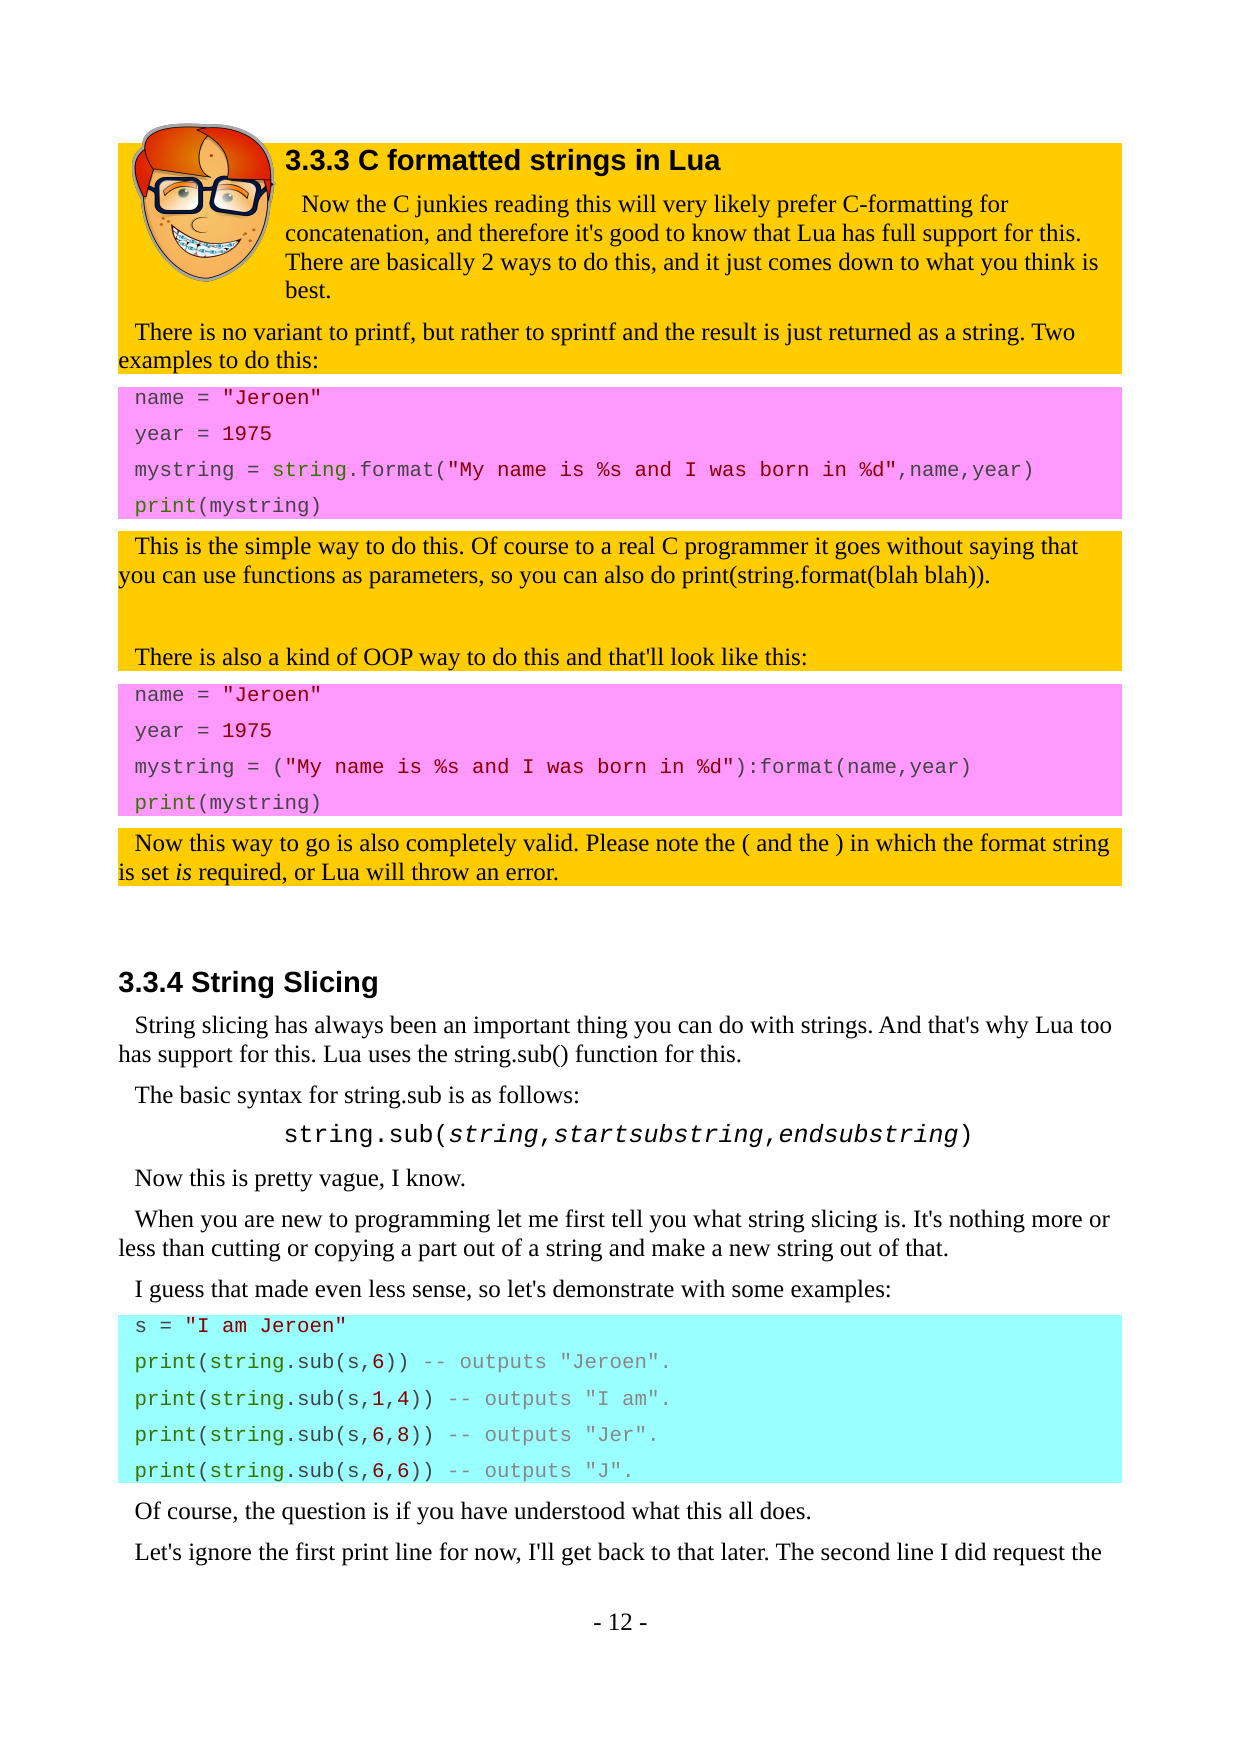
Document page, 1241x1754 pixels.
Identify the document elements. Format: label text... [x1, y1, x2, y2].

text string.sub(string,startsubstring,endsubstring) [118, 1122, 1122, 1150]
text s = "I am Jeroen" [118, 1315, 1122, 1339]
text The basic syntax for string.sub is as follows: [118, 1081, 1122, 1109]
text This is the simple way to do this. Of course to a real C programmer it goes without saying that you can use functions as parameters, so you can also do print(string.format(blah blah)). [118, 531, 1122, 589]
text I guess that made even less sense, so let's demonstrate with some examples: [118, 1274, 1122, 1303]
picture [123, 116, 285, 289]
text mystring = string.format("My name is %s and I was born in %d",name,year) [118, 459, 1122, 483]
text String slicing has always been an important thing you can do with strings. And that's why Lua too has support for this. Lua uses the string.sub() function for this. [118, 1011, 1122, 1068]
text Now this is pretty vague, I know. [118, 1163, 1122, 1191]
text name = "Jeroen" [118, 387, 1122, 410]
text print(string.sub(s,6)) -- outputs "Jeroen". [118, 1351, 1122, 1375]
subtitle 3.3.4 String Slicing [118, 964, 1122, 998]
text mystring = ("My name is %s and I was born in %d"):format(name,year) [118, 756, 1122, 780]
text There is no variant to printf, but rather to sprintf and the result is just returned as a string. Two examples to do this: [118, 317, 1122, 374]
text print(string.sub(s,6,8)) -- outputs "Jer". [118, 1424, 1122, 1447]
text print(mystring) [118, 495, 1122, 519]
text When you are new to programming let me first tell you what string slicing is. It's nothing more or less than cutting or copying a part out of a string and make a new string out of that. [118, 1204, 1122, 1261]
text Now this way to go is also completely valid. Please note the ( and the ) in which the format string is set is required, or Lua will throw an error. [118, 828, 1122, 886]
text print(string.sub(s,6,6)) -- outputs "J". [118, 1460, 1122, 1483]
subtitle 3.3.3 C formatted strings in Lua [285, 143, 1122, 177]
text Now the C junkies reading this will very likely prefer C-formatting for concatenation, and therefore it's good to know that Lua has full support for this. There are basically 2 ways to do this, and it just comes down to what you think is best. [118, 189, 1122, 304]
text Of course, the question is if you have understood what this all does. [118, 1496, 1122, 1525]
text year = 1975 [118, 720, 1122, 743]
text print(string.sub(s,1,4)) -- outputs "I am". [118, 1387, 1122, 1411]
text print(mystring) [118, 792, 1122, 816]
text name = "Jeroen" [118, 684, 1122, 707]
text There is also a kind of OOP way to do this and that'll look like this: [118, 642, 1122, 671]
text Let's ignore the first print line for now, I'll get back to that later. The second line I did request the [118, 1537, 1122, 1566]
text year = 1975 [118, 423, 1122, 446]
